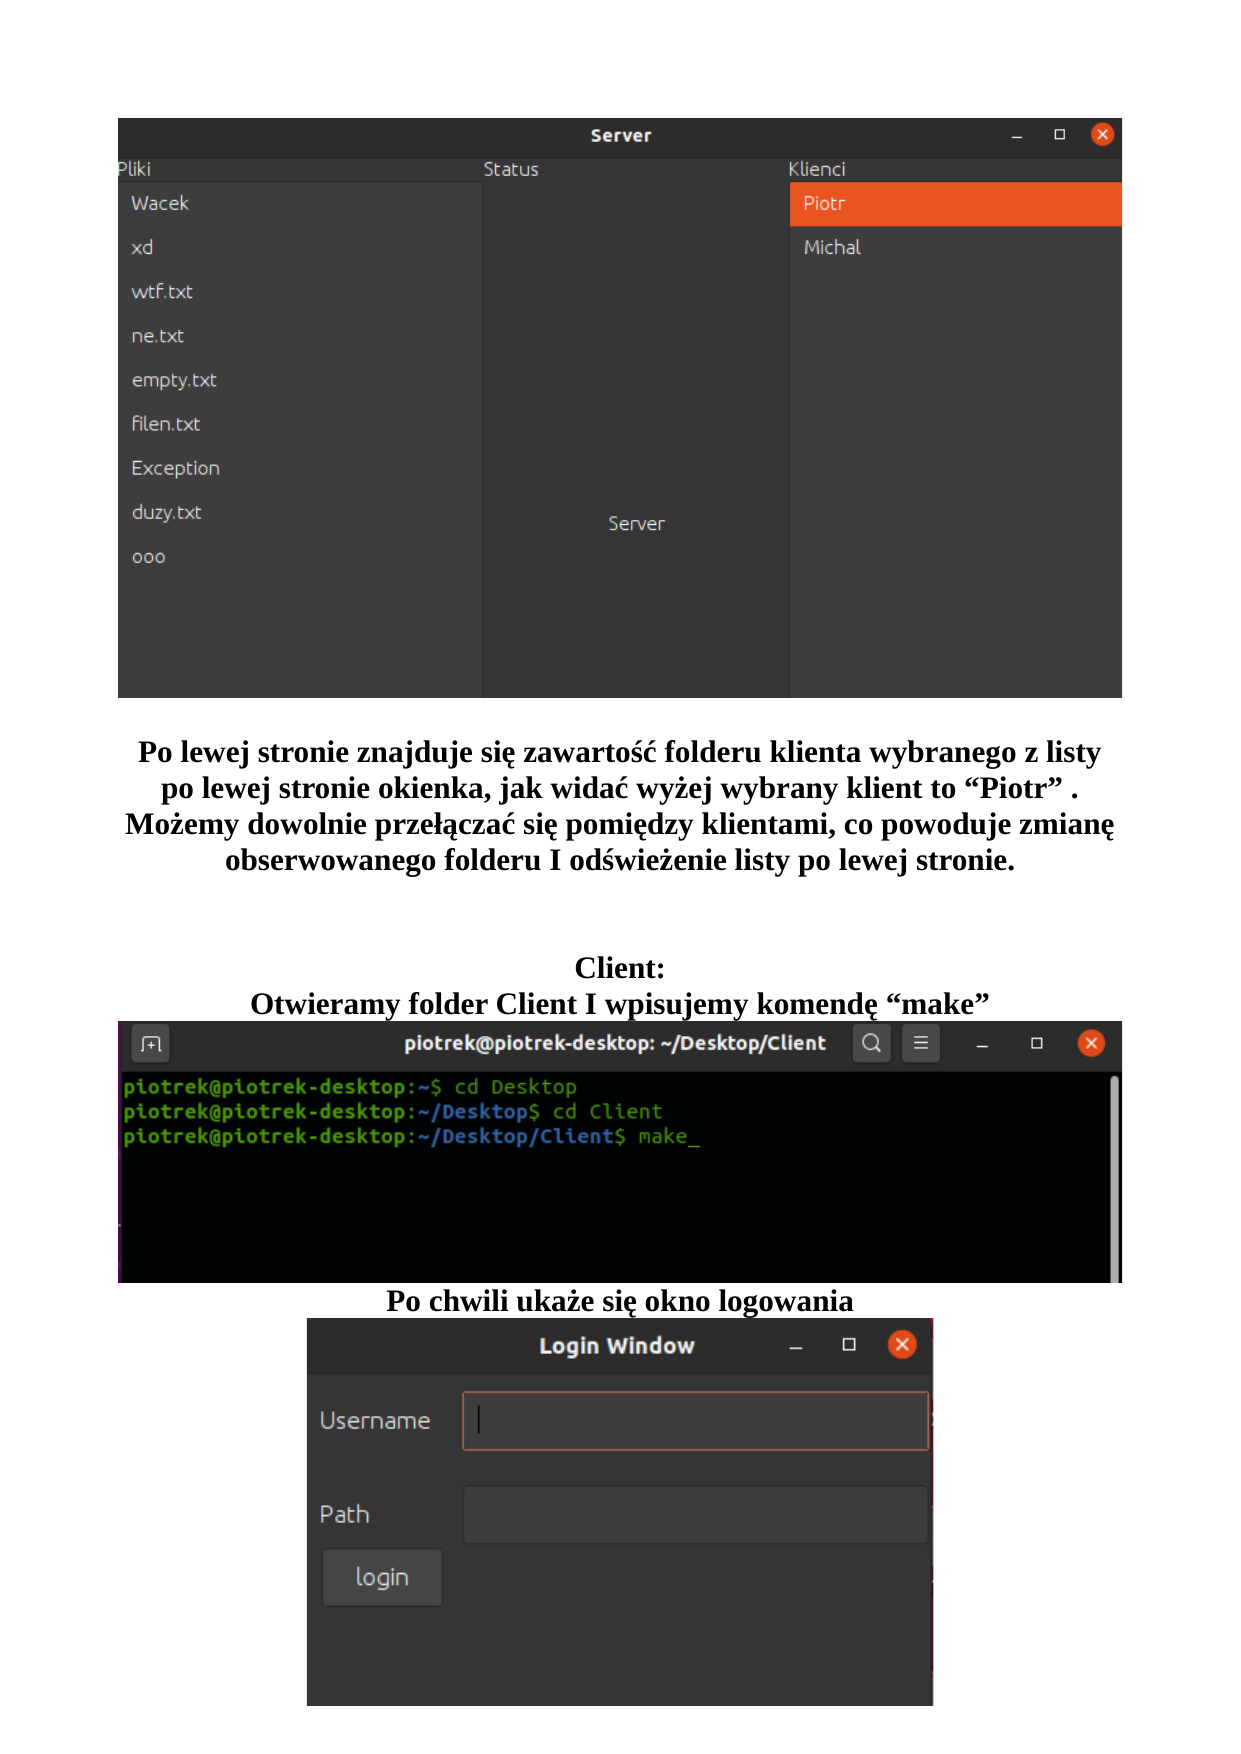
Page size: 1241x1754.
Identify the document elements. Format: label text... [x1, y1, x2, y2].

text Otwieramy folder Client I wpisujemy komendę “make” [118, 985, 1122, 1021]
text Po lewej stronie znajduje się zawartość folderu klienta wybranego z listy po lewej stronie okienka, jak widać wyżej wybrany klient to “Piotr” . [118, 733, 1122, 805]
text Po chwili ukaże się okno logowania [118, 1283, 1122, 1318]
text Client: [118, 949, 1122, 985]
picture [118, 118, 1123, 698]
picture [306, 1318, 934, 1706]
picture [118, 1021, 1123, 1283]
text Możemy dowolnie przełączać się pomiędzy klientami, co powoduje zmianę obserwowanego folderu I odświeżenie listy po lewej stronie. [118, 805, 1122, 877]
